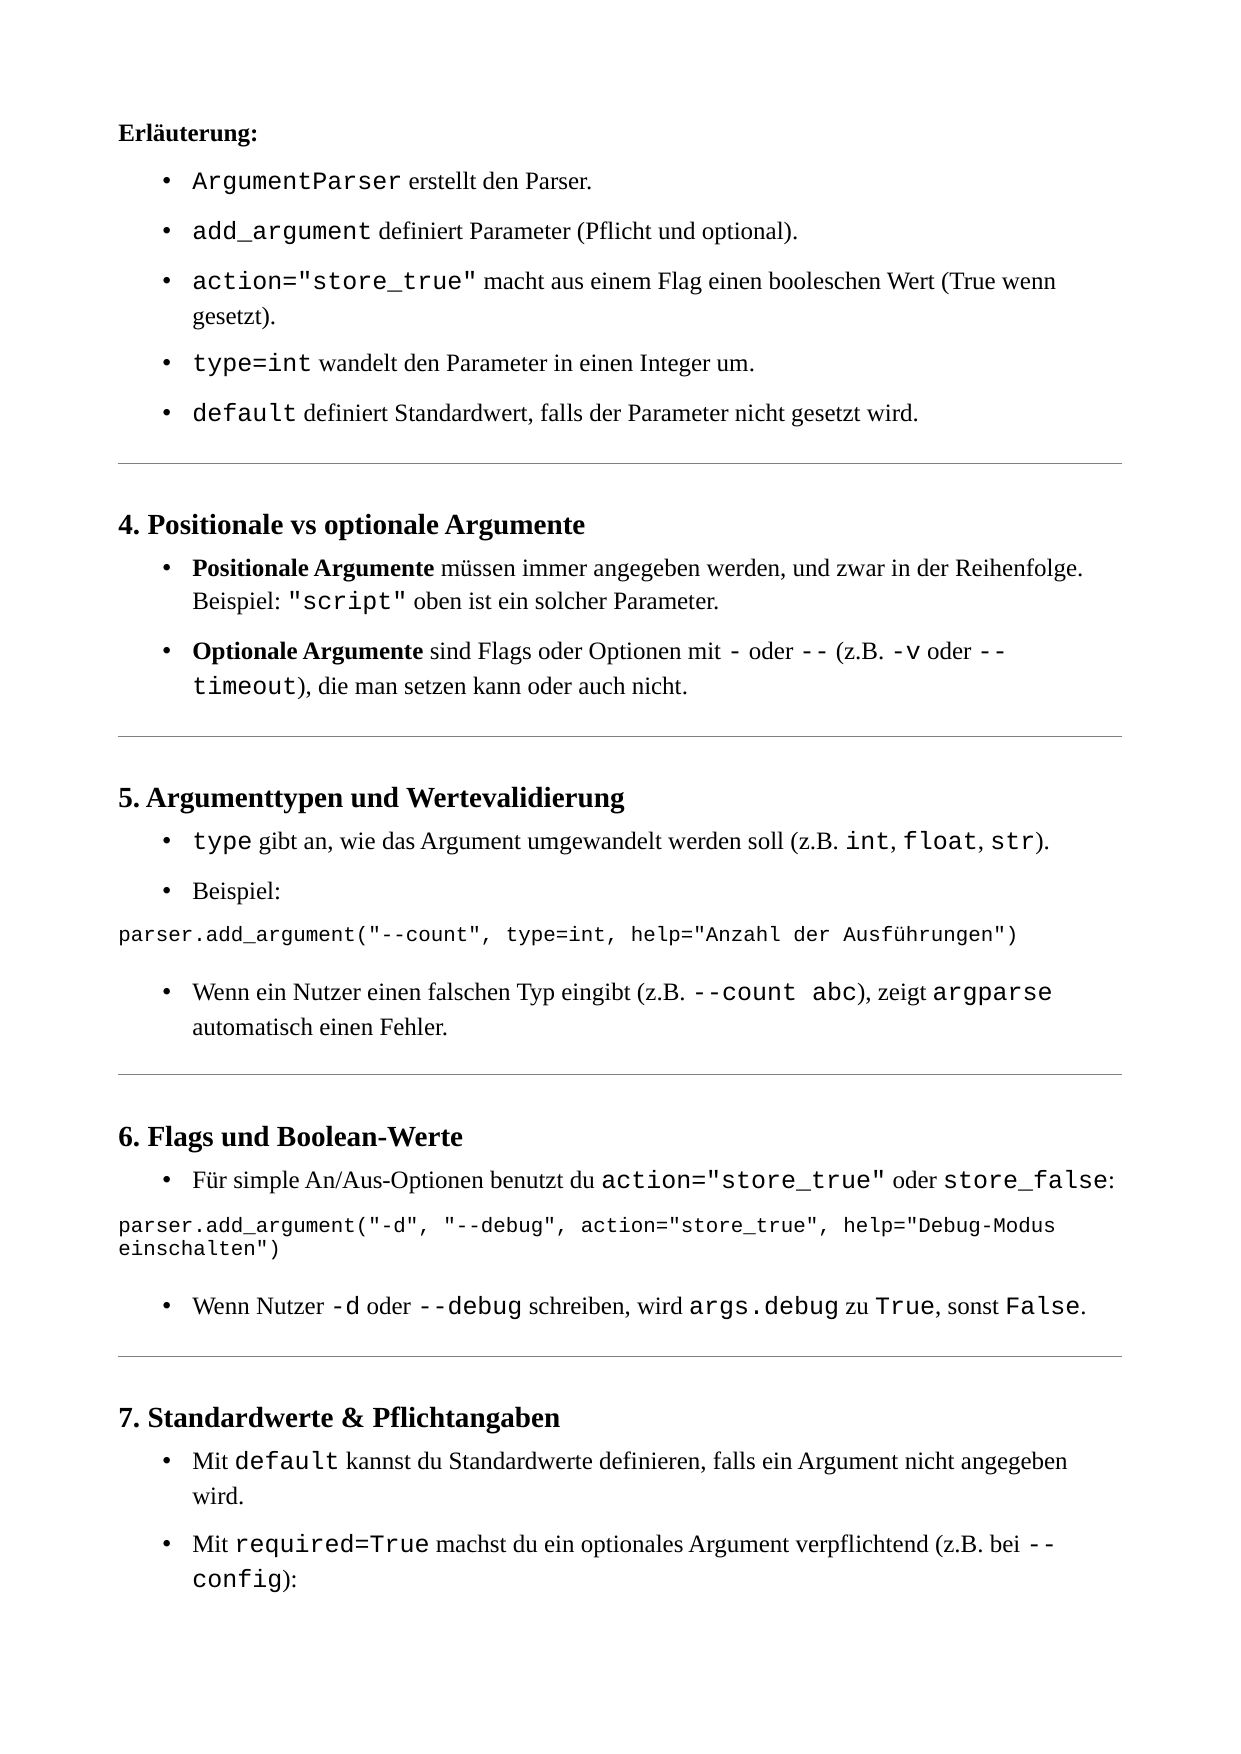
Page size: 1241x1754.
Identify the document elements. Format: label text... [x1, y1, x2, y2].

list ArgumentParser erstellt den Parser. [162, 166, 1122, 197]
subtitle 7. Standardwerte & Pflichtangaben [118, 1400, 1122, 1434]
list Wenn ein Nutzer einen falschen Typ eingibt (z.B. --count abc), zeigt argparse automatisch einen Fehler. [162, 977, 1122, 1041]
subtitle 4. Positionale vs optionale Argumente [118, 507, 1122, 541]
text parser.add_argument("-d", "--debug", action="store_true", help="Debug-Modus einschalten") [118, 1215, 1122, 1262]
subtitle 5. Argumenttypen und Wertevalidierung [118, 780, 1122, 814]
list Mit required=True machst du ein optionales Argument verpflichtend (z.B. bei --config): [162, 1529, 1122, 1595]
list type=int wandelt den Parameter in einen Integer um. [162, 348, 1122, 379]
text Erläuterung: [118, 118, 1122, 147]
subtitle 6. Flags und Boolean-Werte [118, 1119, 1122, 1152]
list Optionale Argumente sind Flags oder Optionen mit - oder -- (z.B. -v oder --timeout), die man setzen kann oder auch nicht. [162, 636, 1122, 702]
list Für simple An/Aus-Optionen benutzt du action="store_true" oder store_false: [162, 1165, 1122, 1196]
list Beispiel: [162, 876, 1122, 905]
list Mit default kannst du Standardwerte definieren, falls ein Argument nicht angegeben wird. [162, 1446, 1122, 1510]
text parser.add_argument("--count", type=int, help="Anzahl der Ausführungen") [118, 924, 1122, 948]
list default definiert Standardwert, falls der Parameter nicht gesetzt wird. [162, 398, 1122, 429]
list Wenn Nutzer -d oder --debug schreiben, wird args.debug zu True, sonst False. [162, 1291, 1122, 1322]
list action="store_true" macht aus einem Flag einen booleschen Wert (True wenn gesetzt). [162, 266, 1122, 329]
list Positionale Argumente müssen immer angegeben werden, und zwar in der Reihenfolge. Beispiel: "script" oben ist ein solcher Parameter. [162, 553, 1122, 617]
list type gibt an, wie das Argument umgewandelt werden soll (z.B. int, float, str). [162, 826, 1122, 857]
list add_argument definiert Parameter (Pflicht und optional). [162, 216, 1122, 247]
